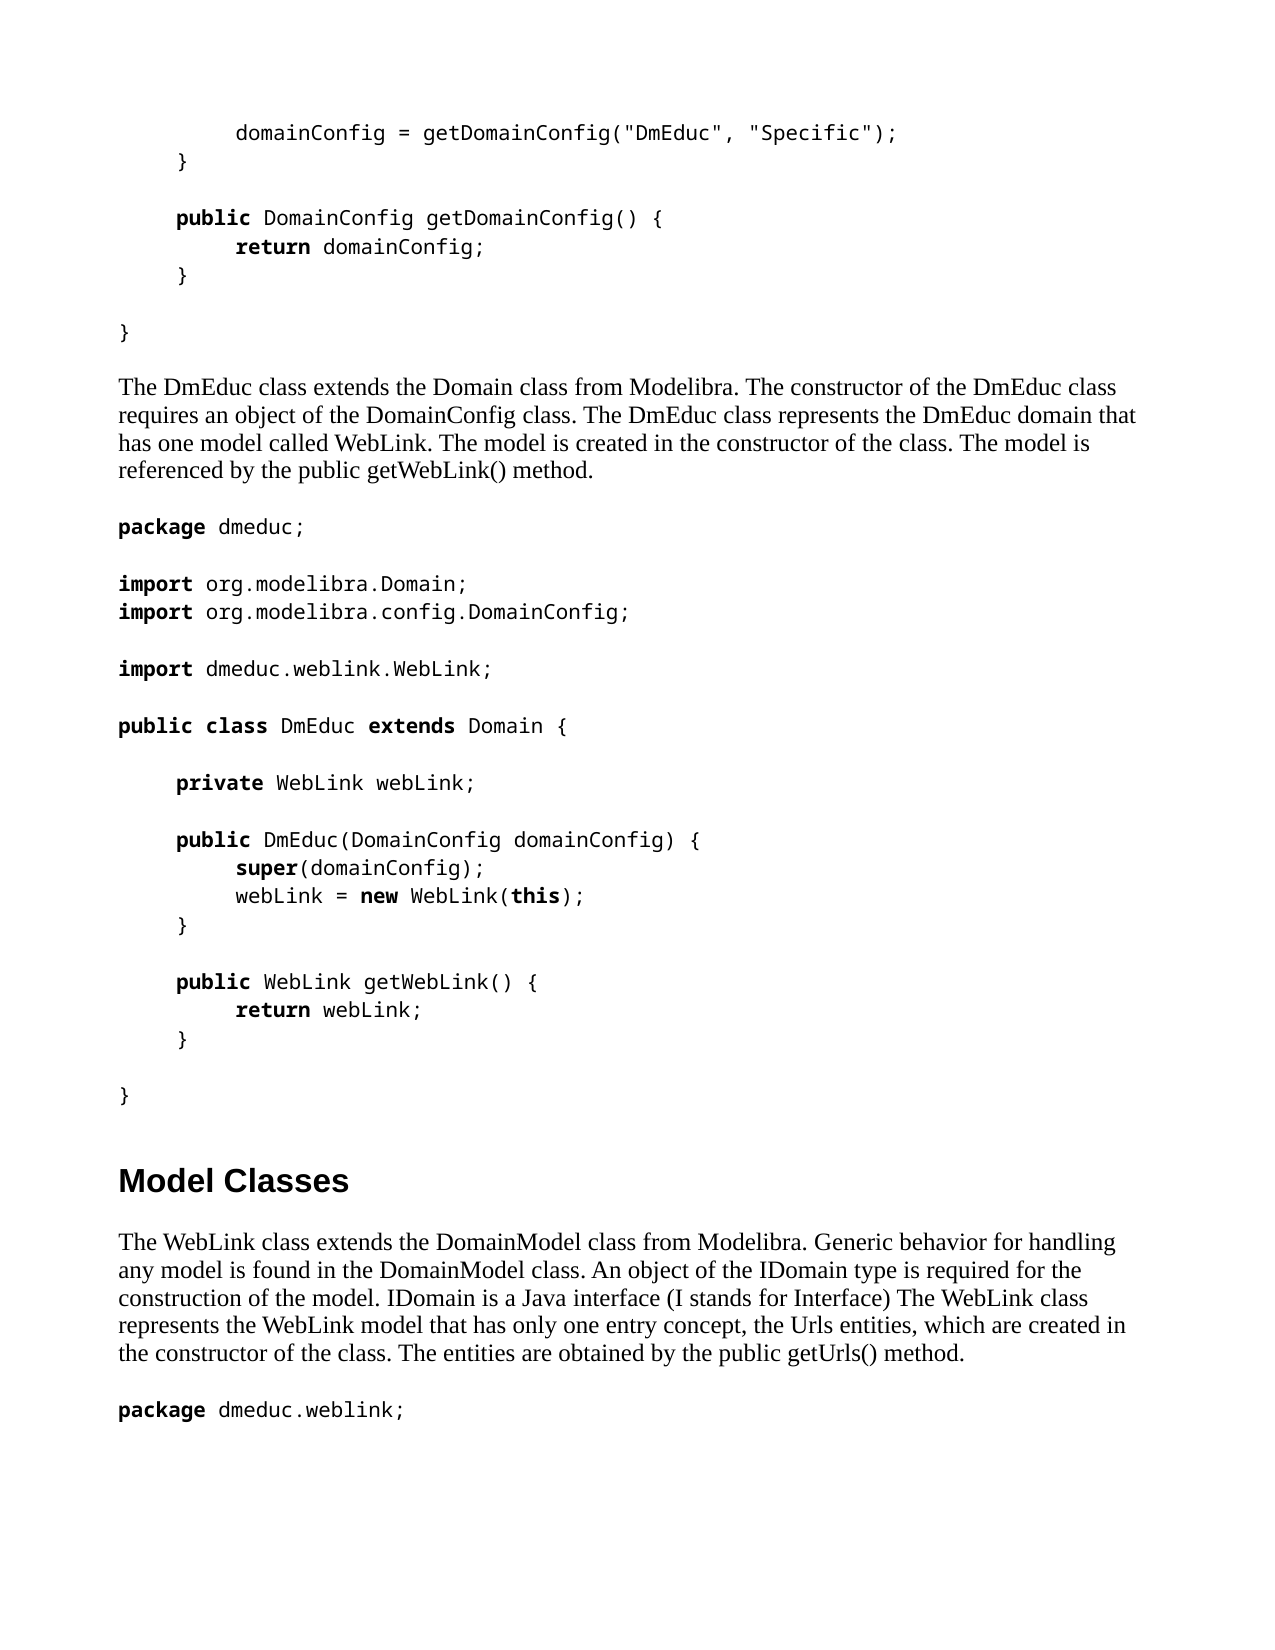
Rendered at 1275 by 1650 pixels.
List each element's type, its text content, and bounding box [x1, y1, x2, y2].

text } [118, 1024, 1157, 1052]
text public DomainConfig getDomainConfig() { [118, 203, 1157, 232]
text import org.modelibra.config.DomainConfig; [118, 597, 1157, 626]
text package dmeduc; [118, 512, 1157, 540]
text return webLink; [118, 995, 1157, 1024]
text domainConfig = getDomainConfig("DmEduc", "Specific"); [118, 118, 1157, 147]
text } [118, 1081, 1157, 1109]
text return domainConfig; [118, 232, 1157, 260]
text } [118, 147, 1157, 175]
text private WebLink webLink; [118, 768, 1157, 796]
text package dmeduc.weblink; [118, 1395, 1157, 1423]
subtitle Model Classes [118, 1162, 1157, 1199]
text } [118, 317, 1157, 346]
text } [118, 260, 1157, 289]
text import org.modelibra.Domain; [118, 569, 1157, 597]
text webLink = new WebLink(this); [118, 882, 1157, 910]
text import dmeduc.weblink.WebLink; [118, 654, 1157, 682]
text } [118, 910, 1157, 938]
text The WebLink class extends the DomainModel class from Modelibra. Generic behavior for handling any model is found in the DomainModel class. An object of the IDomain type is required for the construction of the model. IDomain is a Java interface (I stands for Interface) The WebLink class represents the WebLink model that has only one entry concept, the Urls entities, which are created in the constructor of the class. The entities are obtained by the public getUrls() method. [118, 1228, 1157, 1367]
text The DmEduc class extends the Domain class from Modelibra. The constructor of the DmEduc class requires an object of the DomainConfig class. The DmEduc class represents the DmEduc domain that has one model called WebLink. The model is created in the constructor of the class. The model is referenced by the public getWebLink() method. [118, 373, 1157, 484]
text public class DmEduc extends Domain { [118, 711, 1157, 739]
text super(domainConfig); [118, 853, 1157, 882]
text public WebLink getWebLink() { [118, 967, 1157, 995]
text public DmEduc(DomainConfig domainConfig) { [118, 825, 1157, 853]
